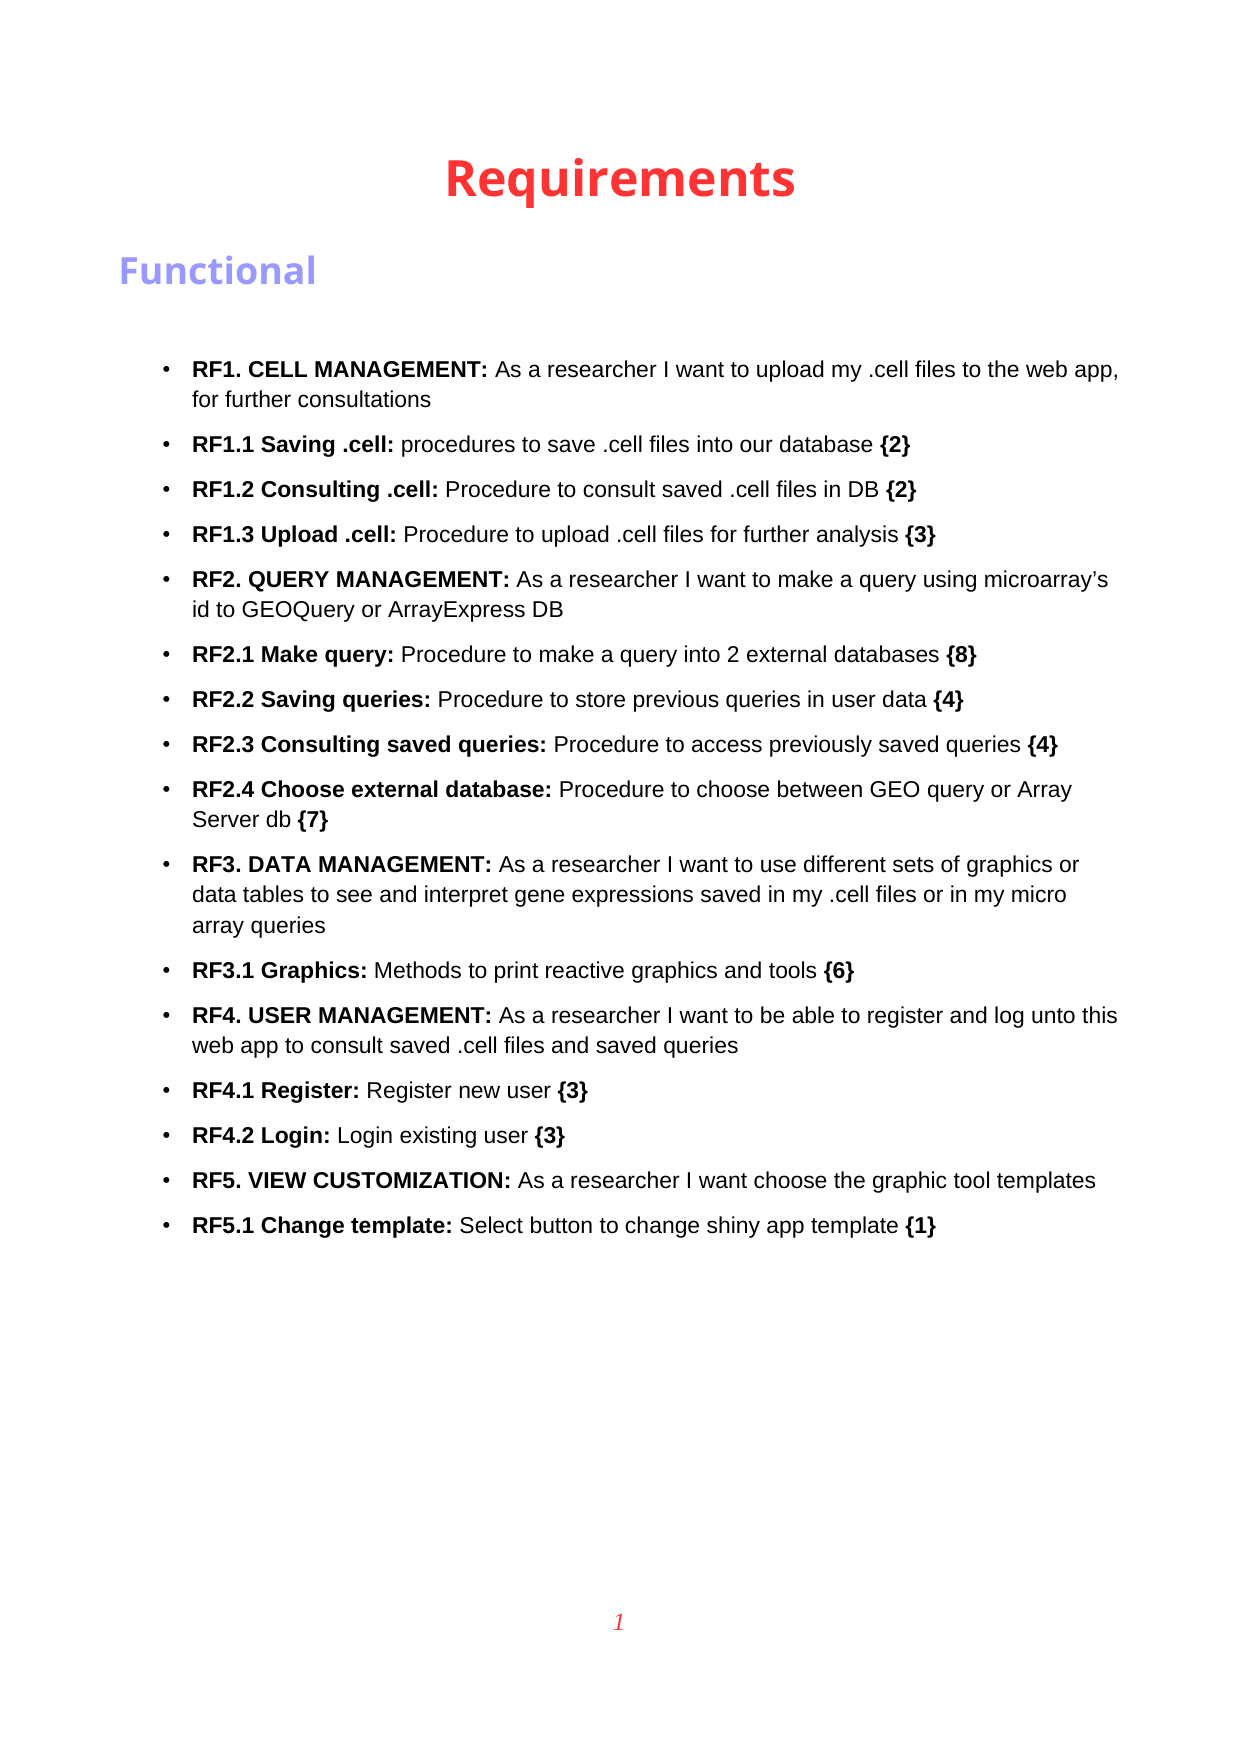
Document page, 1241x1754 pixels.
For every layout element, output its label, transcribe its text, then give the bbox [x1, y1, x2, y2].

list RF5.1 Change template: Select button to change shiny app template {1} [162, 1212, 1122, 1238]
list RF2. QUERY MANAGEMENT: As a researcher I want to make a query using microarray’s id to GEOQuery or ArrayExpress DB [162, 566, 1122, 622]
list RF5. VIEW CUSTOMIZATION: As a researcher I want choose the graphic tool templates [162, 1167, 1122, 1193]
list RF2.3 Consulting saved queries: Procedure to access previously saved queries {4} [162, 731, 1122, 757]
subtitle Functional [118, 244, 1122, 295]
list RF2.1 Make query: Procedure to make a query into 2 external databases {8} [162, 641, 1122, 667]
list RF1.2 Consulting .cell: Procedure to consult saved .cell files in DB {2} [162, 476, 1122, 502]
list RF4.2 Login: Login existing user {3} [162, 1122, 1122, 1148]
list RF3. DATA MANAGEMENT: As a researcher I want to use different sets of graphics or data tables to see and interpret gene expressions saved in my .cell files or in my micro array queries [162, 851, 1122, 938]
subtitle Requirements [118, 143, 1122, 211]
list RF1.1 Saving .cell: procedures to save .cell files into our database {2} [162, 431, 1122, 457]
list RF1. CELL MANAGEMENT: As a researcher I want to upload my .cell files to the web app, for further consultations [162, 356, 1122, 412]
list RF2.2 Saving queries: Procedure to store previous queries in user data {4} [162, 686, 1122, 712]
list RF2.4 Choose external database: Procedure to choose between GEO query or Array Server db {7} [162, 776, 1122, 832]
list RF3.1 Graphics: Methods to print reactive graphics and tools {6} [162, 957, 1122, 983]
list RF1.3 Upload .cell: Procedure to upload .cell files for further analysis {3} [162, 521, 1122, 547]
list RF4. USER MANAGEMENT: As a researcher I want to be able to register and log unto this web app to consult saved .cell files and saved queries [162, 1002, 1122, 1058]
list RF4.1 Register: Register new user {3} [162, 1077, 1122, 1103]
